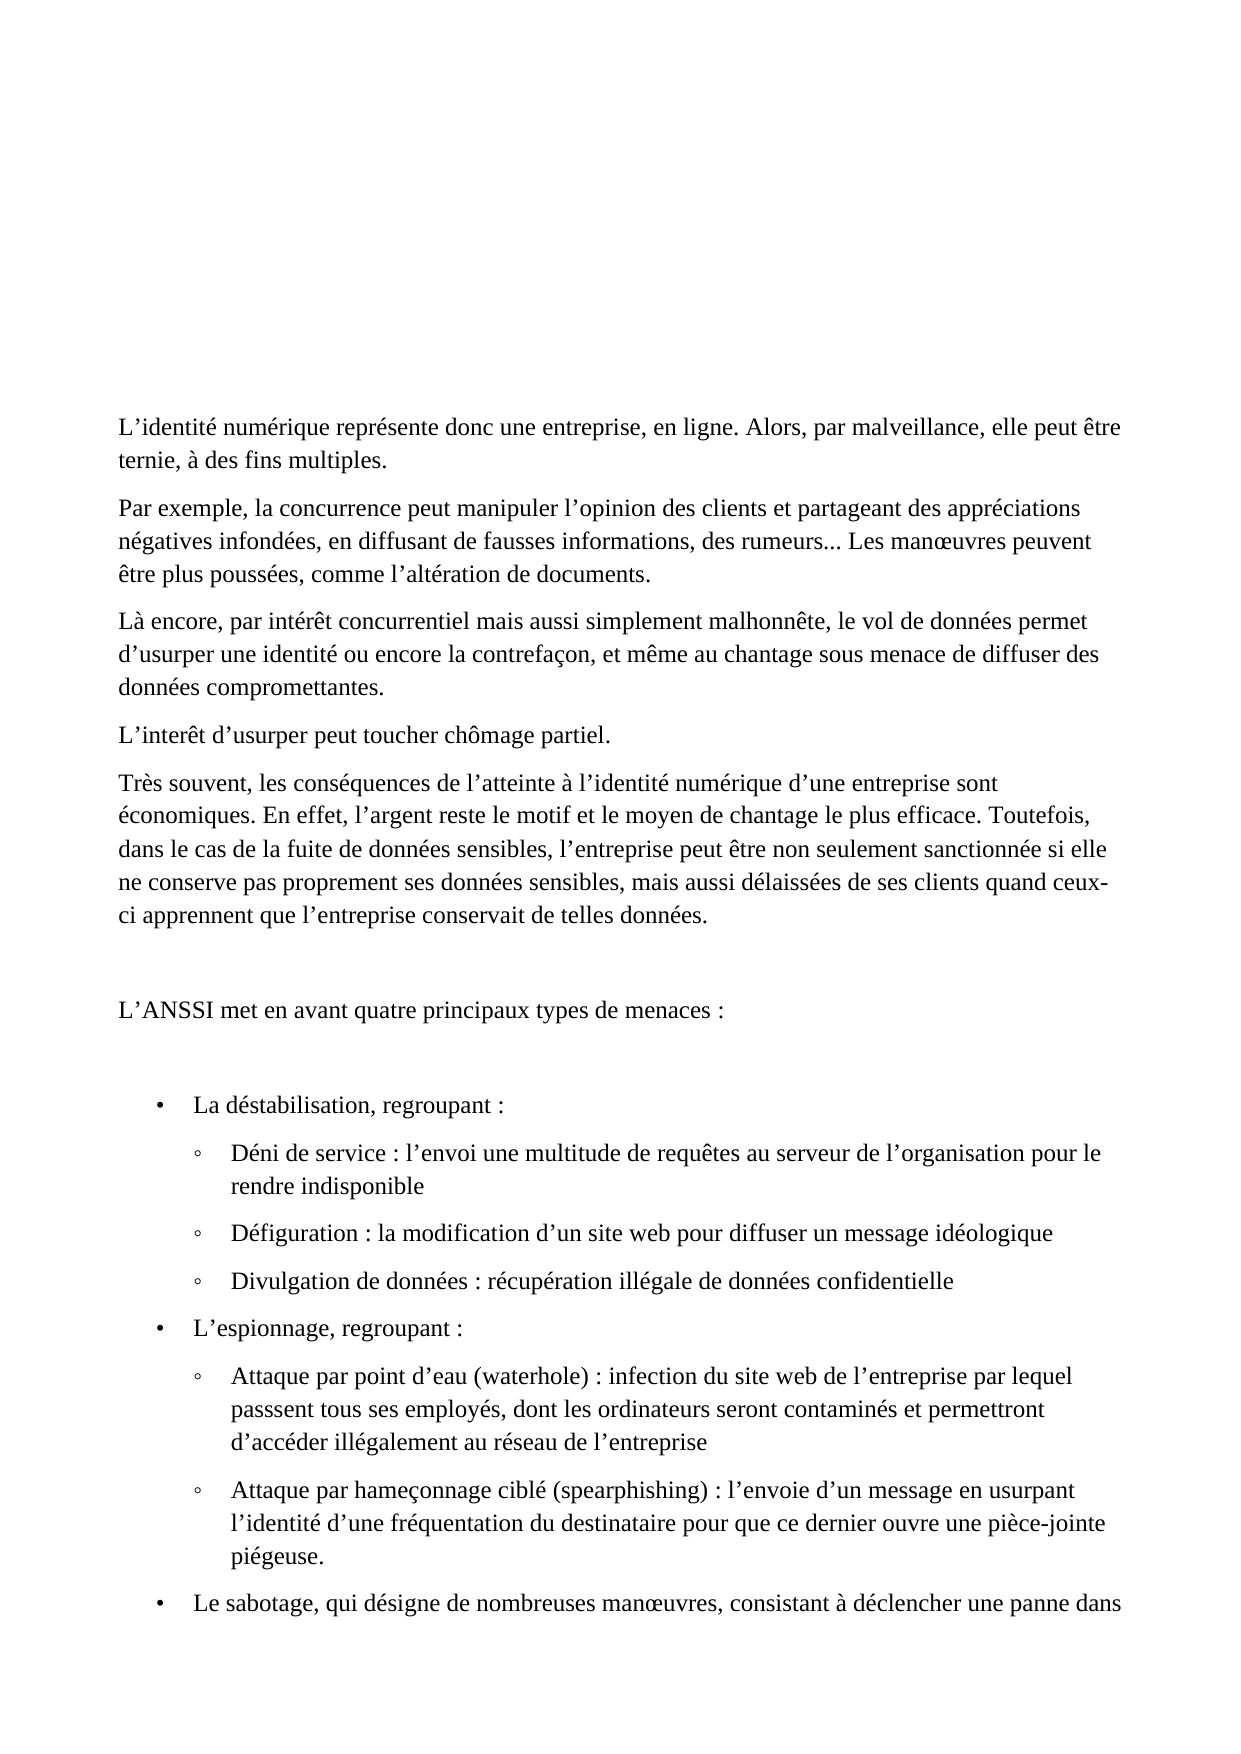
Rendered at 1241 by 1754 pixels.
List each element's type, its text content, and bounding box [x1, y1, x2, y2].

list Le sabotage, qui désigne de nombreuses manœuvres, consistant à déclencher une panne dans [156, 1588, 1122, 1617]
list Défiguration : la modification d’un site web pour diffuser un message idéologique [193, 1218, 1122, 1247]
text Par exemple, la concurrence peut manipuler l’opinion des clients et partageant des appréciations négatives infondées, en diffusant de fausses informations, des rumeurs... Les manœuvres peuvent être plus poussées, comme l’altération de documents. [118, 493, 1122, 587]
text Très souvent, les conséquences de l’atteinte à l’identité numérique d’une entreprise sont économiques. En effet, l’argent reste le motif et le moyen de chantage le plus efficace. Toutefois, dans le cas de la fuite de données sensibles, l’entreprise peut être non seulement sanctionnée si elle ne conserve pas proprement ses données sensibles, mais aussi délaissées de ses clients quand ceux-ci apprennent que l’entreprise conservait de telles données. [118, 768, 1122, 928]
list L’espionnage, regroupant : [156, 1313, 1122, 1342]
text Là encore, par intérêt concurrentiel mais aussi simplement malhonnête, le vol de données permet d’usurper une identité ou encore la contrefaçon, et même au chantage sous menace de diffuser des données compromettantes. [118, 606, 1122, 701]
list Attaque par hameçonnage ciblé (spearphishing) : l’envoie d’un message en usurpant l’identité d’une fréquentation du destinataire pour que ce dernier ouvre une pièce-jointe piégeuse. [193, 1475, 1122, 1569]
text L’identité numérique représente donc une entreprise, en ligne. Alors, par malveillance, elle peut être ternie, à des fins multiples. [118, 412, 1122, 474]
text L’interêt d’usurper peut toucher chômage partiel. [118, 720, 1122, 749]
list Attaque par point d’eau (waterhole) : infection du site web de l’entreprise par lequel passsent tous ses employés, dont les ordinateurs seront contaminés et permettront d’accéder illégalement au réseau de l’entreprise [193, 1361, 1122, 1456]
text L’ANSSI met en avant quatre principaux types de menaces : [118, 995, 1122, 1024]
list Divulgation de données : récupération illégale de données confidentielle [193, 1266, 1122, 1295]
list La déstabilisation, regroupant : [156, 1090, 1122, 1119]
list Déni de service : l’envoi une multitude de requêtes au serveur de l’organisation pour le rendre indisponible [193, 1138, 1122, 1199]
subtitle 2. Quelles menaces pèsent sur l’identité numérique ? [118, 261, 1122, 304]
